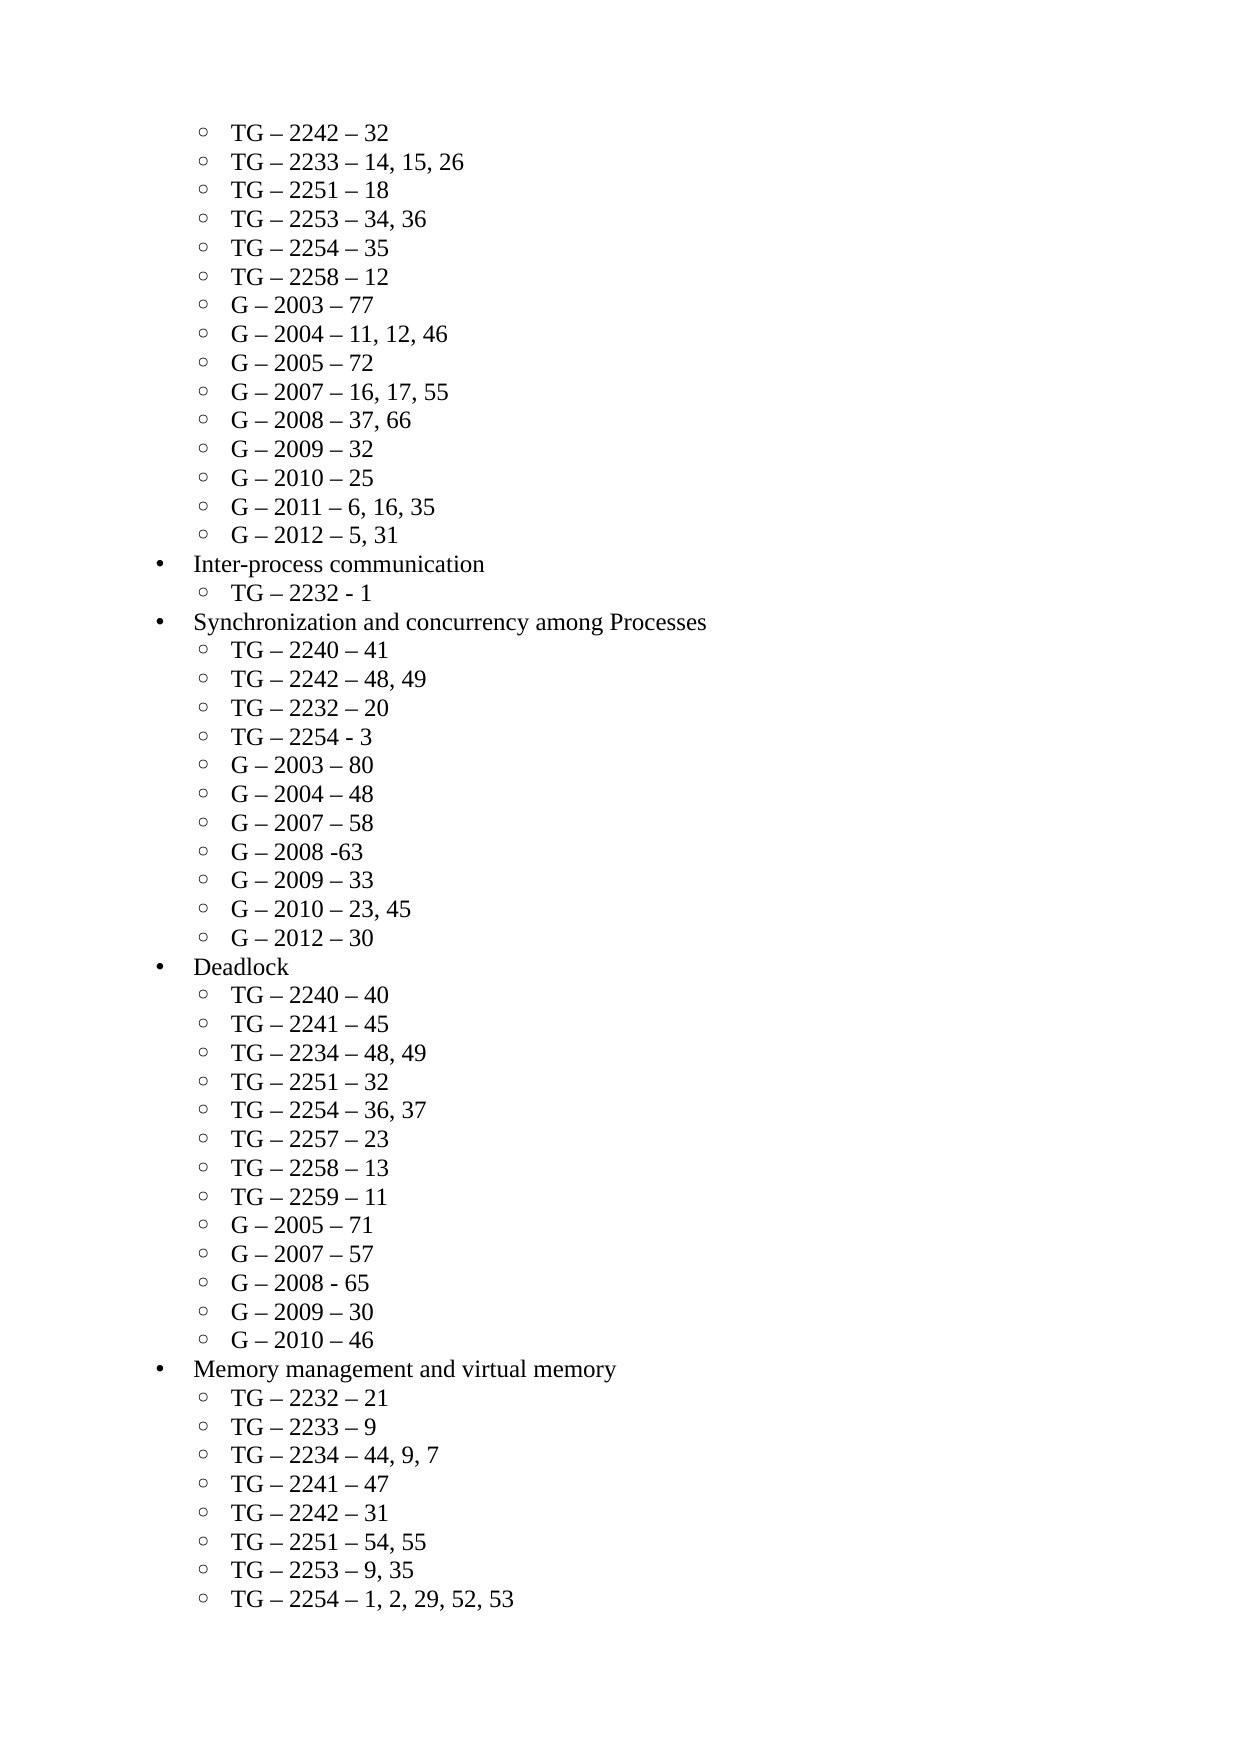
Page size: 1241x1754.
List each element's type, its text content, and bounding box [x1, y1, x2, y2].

list G – 2009 – 32 [193, 434, 1122, 463]
list G – 2010 – 25 [193, 463, 1122, 492]
list G – 2008 - 65 [193, 1268, 1122, 1297]
list TG – 2234 – 44, 9, 7 [193, 1441, 1122, 1469]
list G – 2008 -63 [193, 837, 1122, 866]
list G – 2011 – 6, 16, 35 [193, 492, 1122, 521]
list TG – 2254 – 36, 37 [193, 1096, 1122, 1124]
list G – 2004 – 48 [193, 779, 1122, 808]
list TG – 2258 – 13 [193, 1153, 1122, 1182]
list G – 2005 – 71 [193, 1211, 1122, 1239]
list G – 2003 – 80 [193, 751, 1122, 779]
list TG – 2251 – 32 [193, 1067, 1122, 1096]
list TG – 2254 – 35 [193, 233, 1122, 262]
list TG – 2232 - 1 [193, 578, 1122, 607]
list TG – 2232 – 21 [193, 1383, 1122, 1412]
list TG – 2253 – 34, 36 [193, 204, 1122, 233]
list TG – 2233 – 9 [193, 1412, 1122, 1441]
list G – 2009 – 33 [193, 866, 1122, 894]
list TG – 2259 – 11 [193, 1182, 1122, 1211]
list TG – 2233 – 14, 15, 26 [193, 147, 1122, 176]
list Deadlock [156, 952, 1122, 981]
list G – 2007 – 58 [193, 808, 1122, 837]
list TG – 2242 – 48, 49 [193, 664, 1122, 693]
list G – 2003 – 77 [193, 291, 1122, 319]
list TG – 2253 – 9, 35 [193, 1556, 1122, 1584]
list TG – 2258 – 12 [193, 262, 1122, 291]
list Synchronization and concurrency among Processes [156, 607, 1122, 636]
list G – 2005 – 72 [193, 348, 1122, 377]
list G – 2008 – 37, 66 [193, 406, 1122, 434]
list G – 2010 – 23, 45 [193, 894, 1122, 923]
list TG – 2240 – 40 [193, 981, 1122, 1009]
list TG – 2251 – 54, 55 [193, 1527, 1122, 1556]
list G – 2004 – 11, 12, 46 [193, 319, 1122, 348]
list G – 2012 – 30 [193, 923, 1122, 952]
list TG – 2241 – 45 [193, 1009, 1122, 1038]
list TG – 2242 – 32 [193, 118, 1122, 147]
list TG – 2240 – 41 [193, 636, 1122, 664]
list G – 2007 – 57 [193, 1239, 1122, 1268]
list G – 2009 – 30 [193, 1297, 1122, 1326]
list Memory management and virtual memory [156, 1354, 1122, 1383]
list G – 2007 – 16, 17, 55 [193, 377, 1122, 406]
list TG – 2254 - 3 [193, 722, 1122, 751]
list TG – 2242 – 31 [193, 1498, 1122, 1527]
list TG – 2251 – 18 [193, 176, 1122, 204]
list Inter-process communication [156, 549, 1122, 578]
list TG – 2234 – 48, 49 [193, 1038, 1122, 1067]
list G – 2012 – 5, 31 [193, 521, 1122, 549]
list TG – 2257 – 23 [193, 1124, 1122, 1153]
list TG – 2241 – 47 [193, 1469, 1122, 1498]
list TG – 2254 – 1, 2, 29, 52, 53 [193, 1584, 1122, 1613]
list TG – 2232 – 20 [193, 693, 1122, 722]
list G – 2010 – 46 [193, 1326, 1122, 1354]
